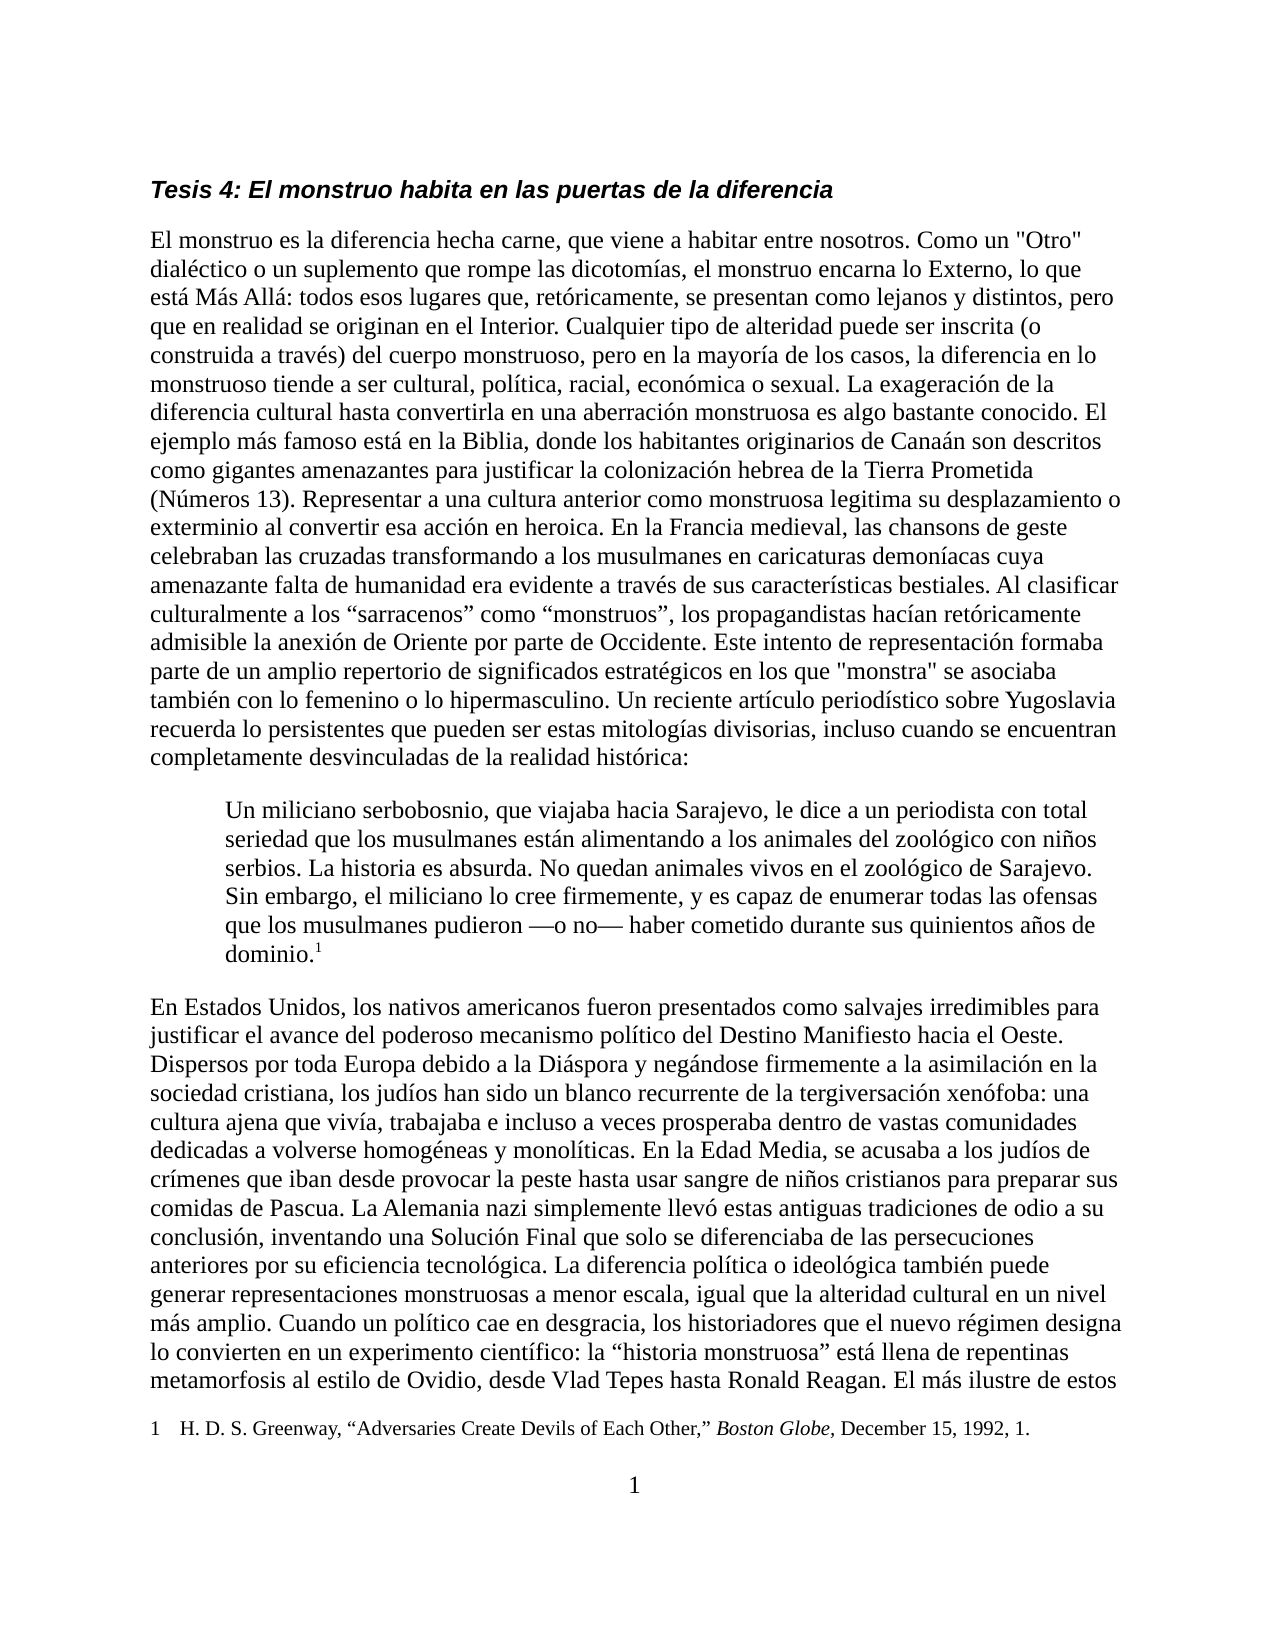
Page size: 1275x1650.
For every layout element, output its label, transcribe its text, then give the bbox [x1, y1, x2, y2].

text El monstruo es la diferencia hecha carne, que viene a habitar entre nosotros. Como un "Otro" dialéctico o un suplemento que rompe las dicotomías, el monstruo encarna lo Externo, lo que está Más Allá: todos esos lugares que, retóricamente, se presentan como lejanos y distintos, pero que en realidad se originan en el Interior. Cualquier tipo de alteridad puede ser inscrita (o construida a través) del cuerpo monstruoso, pero en la mayoría de los casos, la diferencia en lo monstruoso tiende a ser cultural, política, racial, económica o sexual. La exageración de la diferencia cultural hasta convertirla en una aberración monstruosa es algo bastante conocido. El ejemplo más famoso está en la Biblia, donde los habitantes originarios de Canaán son descritos como gigantes amenazantes para justificar la colonización hebrea de la Tierra Prometida (Números 13). Representar a una cultura anterior como monstruosa legitima su desplazamiento o exterminio al convertir esa acción en heroica. En la Francia medieval, las chansons de geste celebraban las cruzadas transformando a los musulmanes en caricaturas demoníacas cuya amenazante falta de humanidad era evidente a través de sus características bestiales. Al clasificar culturalmente a los “sarracenos” como “monstruos”, los propagandistas hacían retóricamente admisible la anexión de Oriente por parte de Occidente. Este intento de representación formaba parte de un amplio repertorio de significados estratégicos en los que "monstra" se asociaba también con lo femenino o lo hipermasculino. Un reciente artículo periodístico sobre Yugoslavia recuerda lo persistentes que pueden ser estas mitologías divisorias, incluso cuando se encuentran completamente desvinculadas de la realidad histórica: [150, 225, 1125, 771]
text En Estados Unidos, los nativos americanos fueron presentados como salvajes irredimibles para justificar el avance del poderoso mecanismo político del Destino Manifiesto hacia el Oeste. Dispersos por toda Europa debido a la Diáspora y negándose firmemente a la asimilación en la sociedad cristiana, los judíos han sido un blanco recurrente de la tergiversación xenófoba: una cultura ajena que vivía, trabajaba e incluso a veces prosperaba dentro de vastas comunidades dedicadas a volverse homogéneas y monolíticas. En la Edad Media, se acusaba a los judíos de crímenes que iban desde provocar la peste hasta usar sangre de niños cristianos para preparar sus comidas de Pascua. La Alemania nazi simplemente llevó estas antiguas tradiciones de odio a su conclusión, inventando una Solución Final que solo se diferenciaba de las persecuciones anteriores por su eficiencia tecnológica. La diferencia política o ideológica también puede generar representaciones monstruosas a menor escala, igual que la alteridad cultural en un nivel más amplio. Cuando un político cae en desgracia, los historiadores que el nuevo régimen designa lo convierten en un experimento científico: la “historia monstruosa” está llena de repentinas metamorfosis al estilo de Ovidio, desde Vlad Tepes hasta Ronald Reagan. El más ilustre de estos [150, 992, 1125, 1394]
subtitle Tesis 4: El monstruo habita en las puertas de la diferencia [150, 175, 1125, 203]
text H. D. S. Greenway, “Adversaries Create Devils of Each Other,” Boston Globe, December 15, 1992, 1. [150, 1416, 1125, 1440]
text Un miliciano serbobosnio, que viajaba hacia Sarajevo, le dice a un periodista con total seriedad que los musulmanes están alimentando a los animales del zoológico con niños serbios. La historia es absurda. No quedan animales vivos en el zoológico de Sarajevo. Sin embargo, el miliciano lo cree firmemente, y es capaz de enumerar todas las ofensas que los musulmanes pudieron —o no— haber cometido durante sus quinientos años de dominio. [225, 795, 1125, 968]
